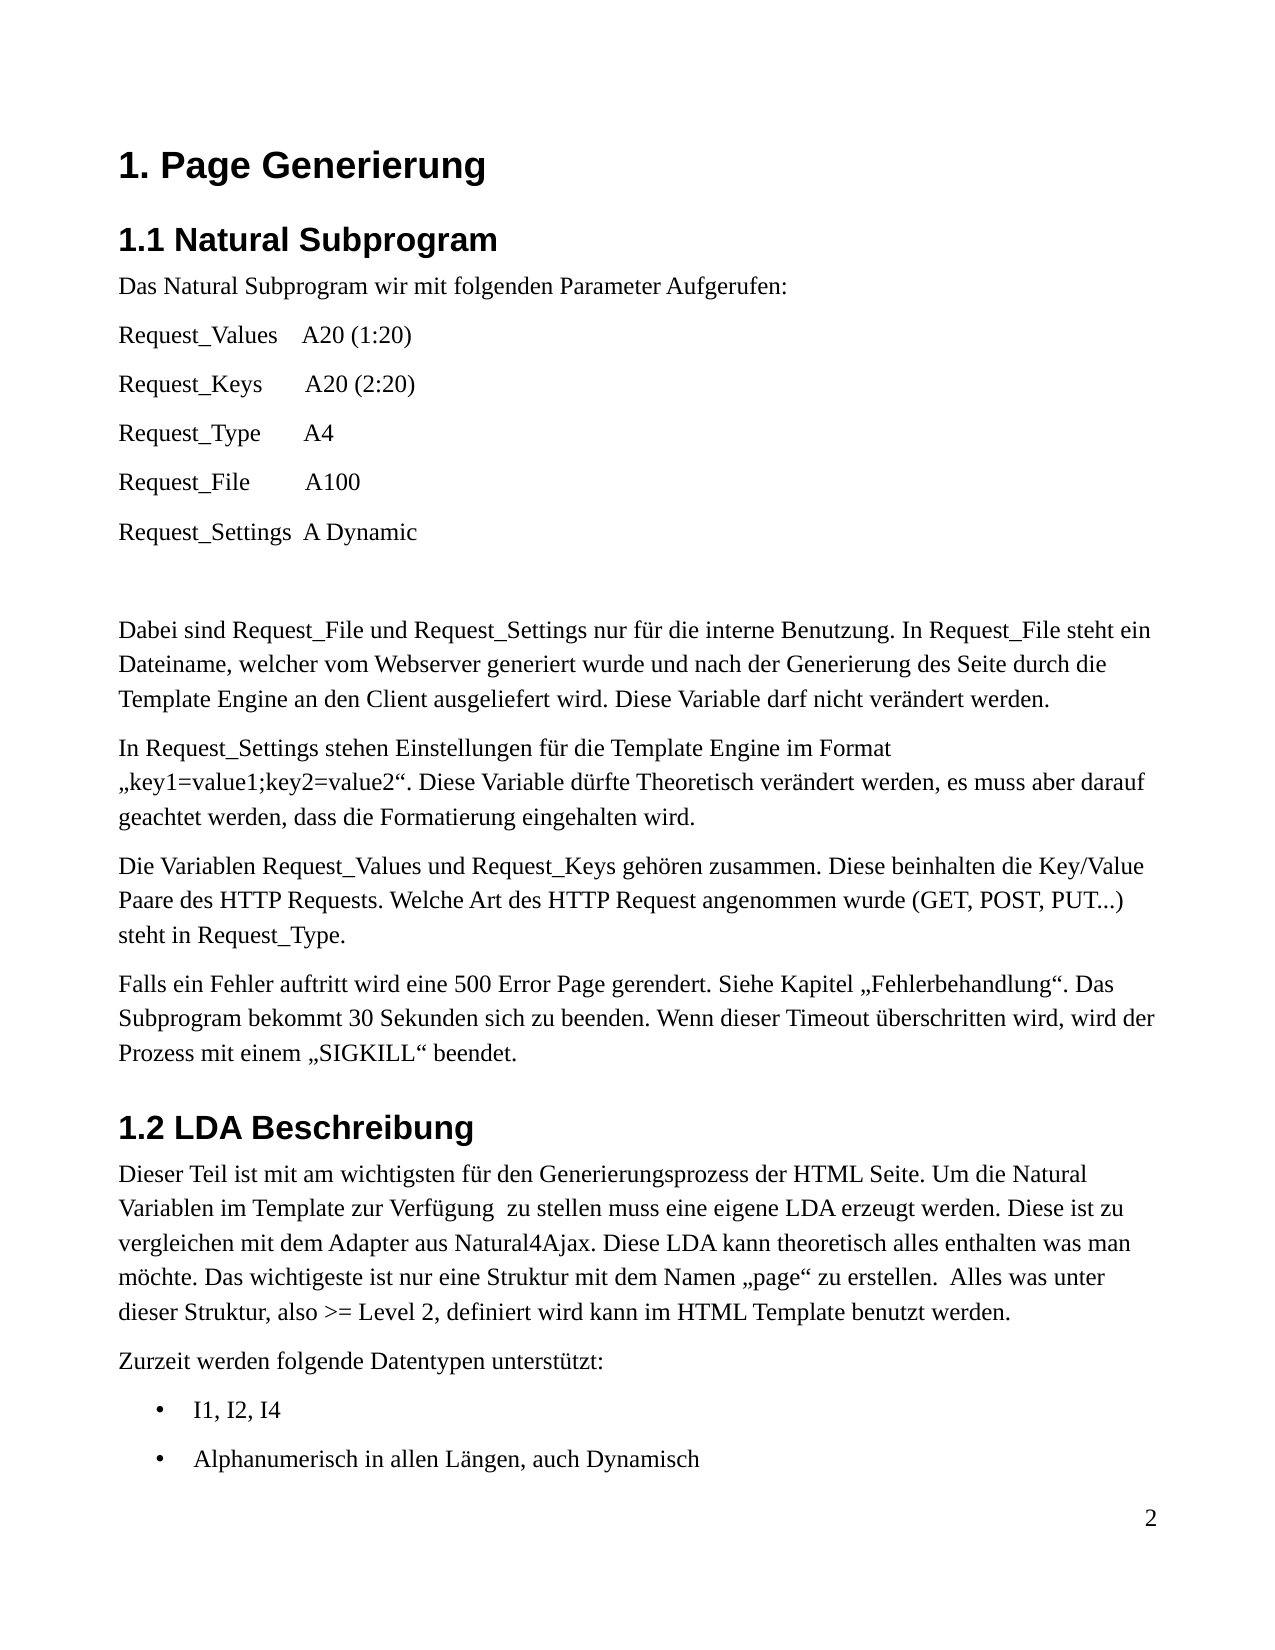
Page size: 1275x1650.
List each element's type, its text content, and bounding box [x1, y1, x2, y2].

text Dabei sind Request_File und Request_Settings nur für die interne Benutzung. In Request_File steht ein Dateiname, welcher vom Webserver generiert wurde und nach der Generierung des Seite durch die Template Engine an den Client ausgeliefert wird. Diese Variable darf nicht verändert werden. [118, 615, 1157, 712]
subtitle 1.1 Natural Subprogram [118, 220, 1157, 259]
text Falls ein Fehler auftritt wird eine 500 Error Page gerendert. Siehe Kapitel „Fehlerbehandlung“. Das Subprogram bekommt 30 Sekunden sich zu beenden. Wenn dieser Timeout überschritten wird, wird der Prozess mit einem „SIGKILL“ beendet. [118, 969, 1157, 1066]
subtitle 1.2 LDA Beschreibung [118, 1108, 1157, 1146]
text In Request_Settings stehen Einstellungen für die Template Engine im Format „key1=value1;key2=value2“. Diese Variable dürfte Theoretisch verändert werden, es muss aber darauf geachtet werden, dass die Formatierung eingehalten wird. [118, 733, 1157, 830]
text Die Variablen Request_Values und Request_Keys gehören zusammen. Diese beinhalten die Key/Value Paare des HTTP Requests. Welche Art des HTTP Request angenommen wurde (GET, POST, PUT...) steht in Request_Type. [118, 851, 1157, 948]
text Request_File A100 [118, 467, 1157, 496]
subtitle 1. Page Generierung [118, 143, 1157, 187]
text Request_Keys A20 (2:20) [118, 369, 1157, 398]
text Request_Type A4 [118, 418, 1157, 447]
text Dieser Teil ist mit am wichtigsten für den Generierungsprozess der HTML Seite. Um die Natural Variablen im Template zur Verfügung zu stellen muss eine eigene LDA erzeugt werden. Diese ist zu vergleichen mit dem Adapter aus Natural4Ajax. Diese LDA kann theoretisch alles enthalten was man möchte. Das wichtigeste ist nur eine Struktur mit dem Namen „page“ zu erstellen. Alles was unter dieser Struktur, also >= Level 2, definiert wird kann im HTML Template benutzt werden. [118, 1159, 1157, 1325]
text Request_Settings A Dynamic [118, 517, 1157, 545]
list I1, I2, I4 [156, 1395, 1157, 1423]
text Zurzeit werden folgende Datentypen unterstützt: [118, 1346, 1157, 1374]
list Alphanumerisch in allen Längen, auch Dynamisch [156, 1444, 1157, 1473]
text Das Natural Subprogram wir mit folgenden Parameter Aufgerufen: [118, 271, 1157, 300]
text Request_Values A20 (1:20) [118, 320, 1157, 349]
